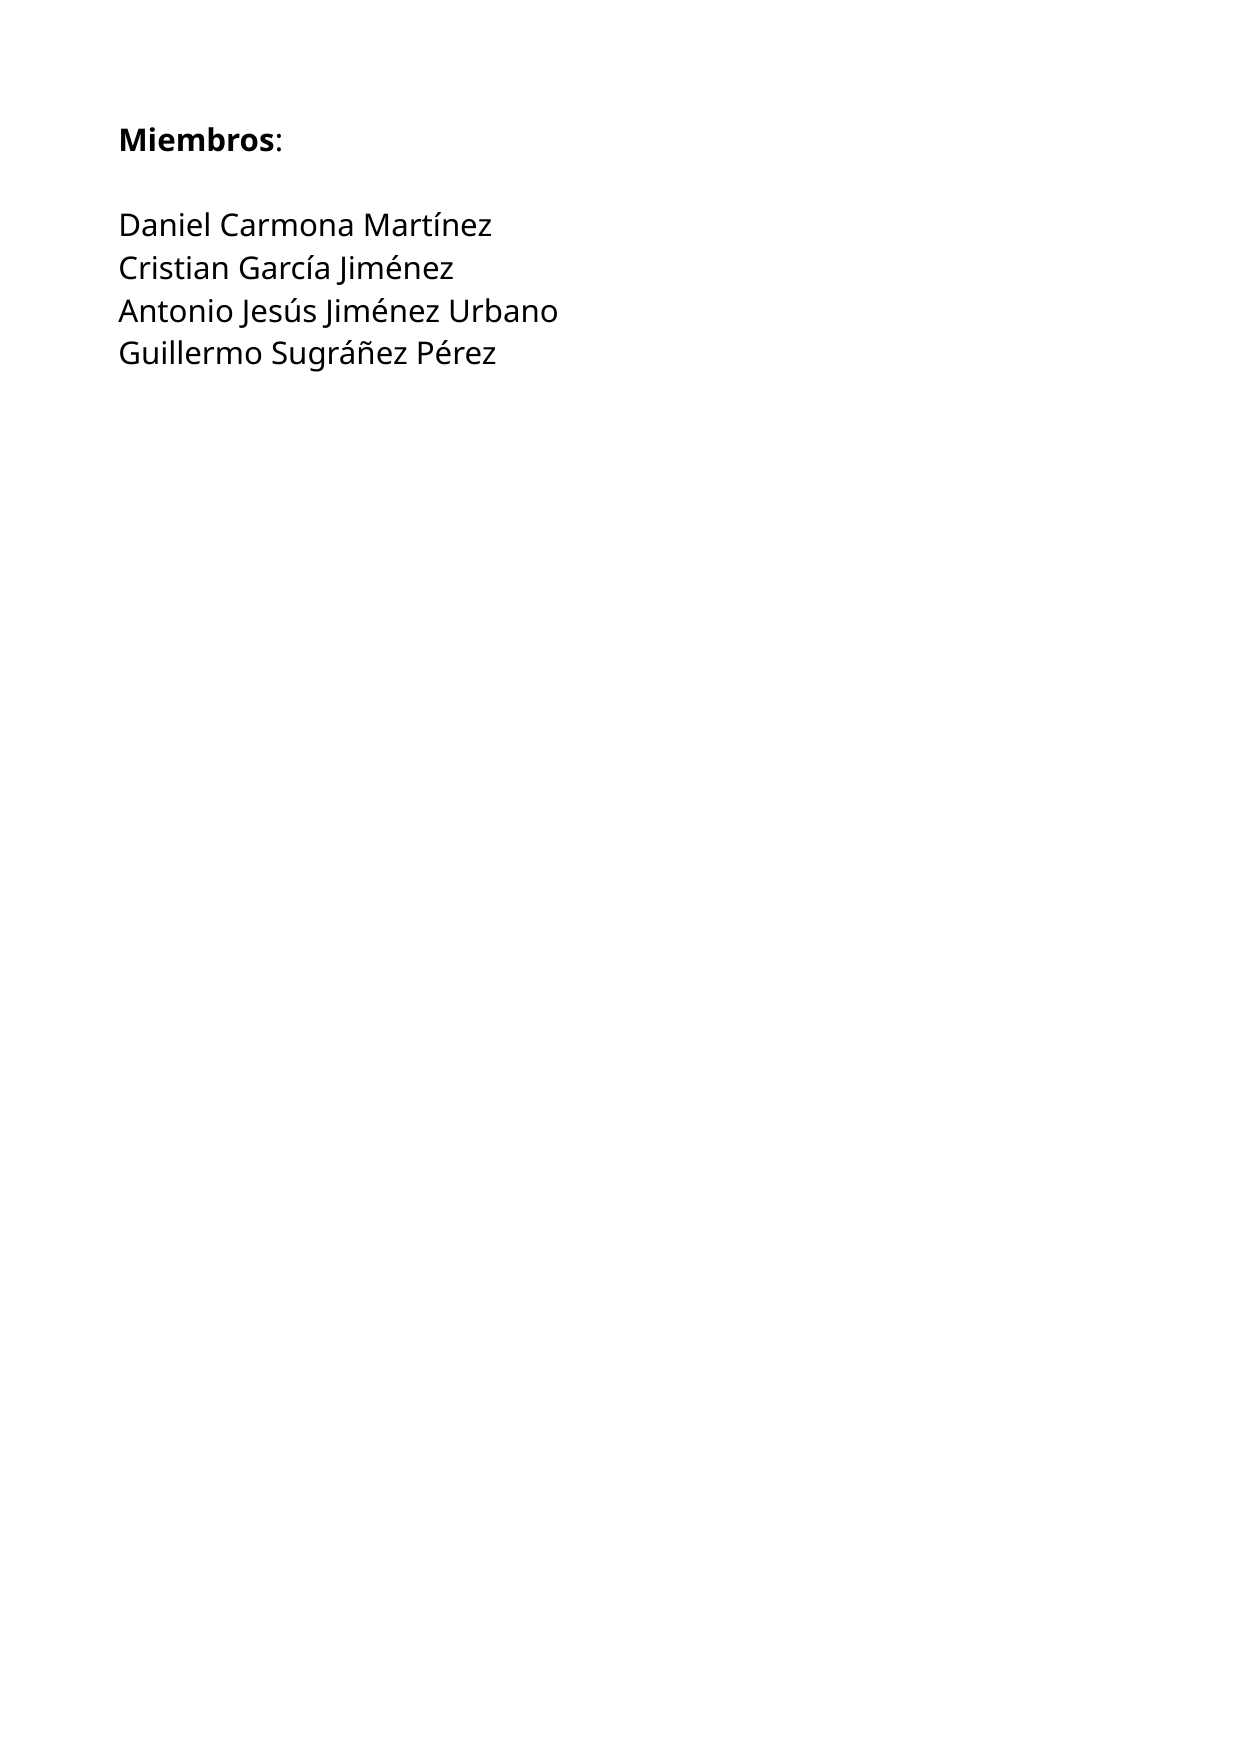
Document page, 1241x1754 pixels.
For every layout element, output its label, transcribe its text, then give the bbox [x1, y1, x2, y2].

text Guillermo Sugráñez Pérez [118, 331, 1122, 374]
text Daniel Carmona Martínez [118, 203, 1122, 246]
text Miembros: [118, 118, 1122, 161]
text Cristian García Jiménez [118, 246, 1122, 288]
text Antonio Jesús Jiménez Urbano [118, 288, 1122, 331]
